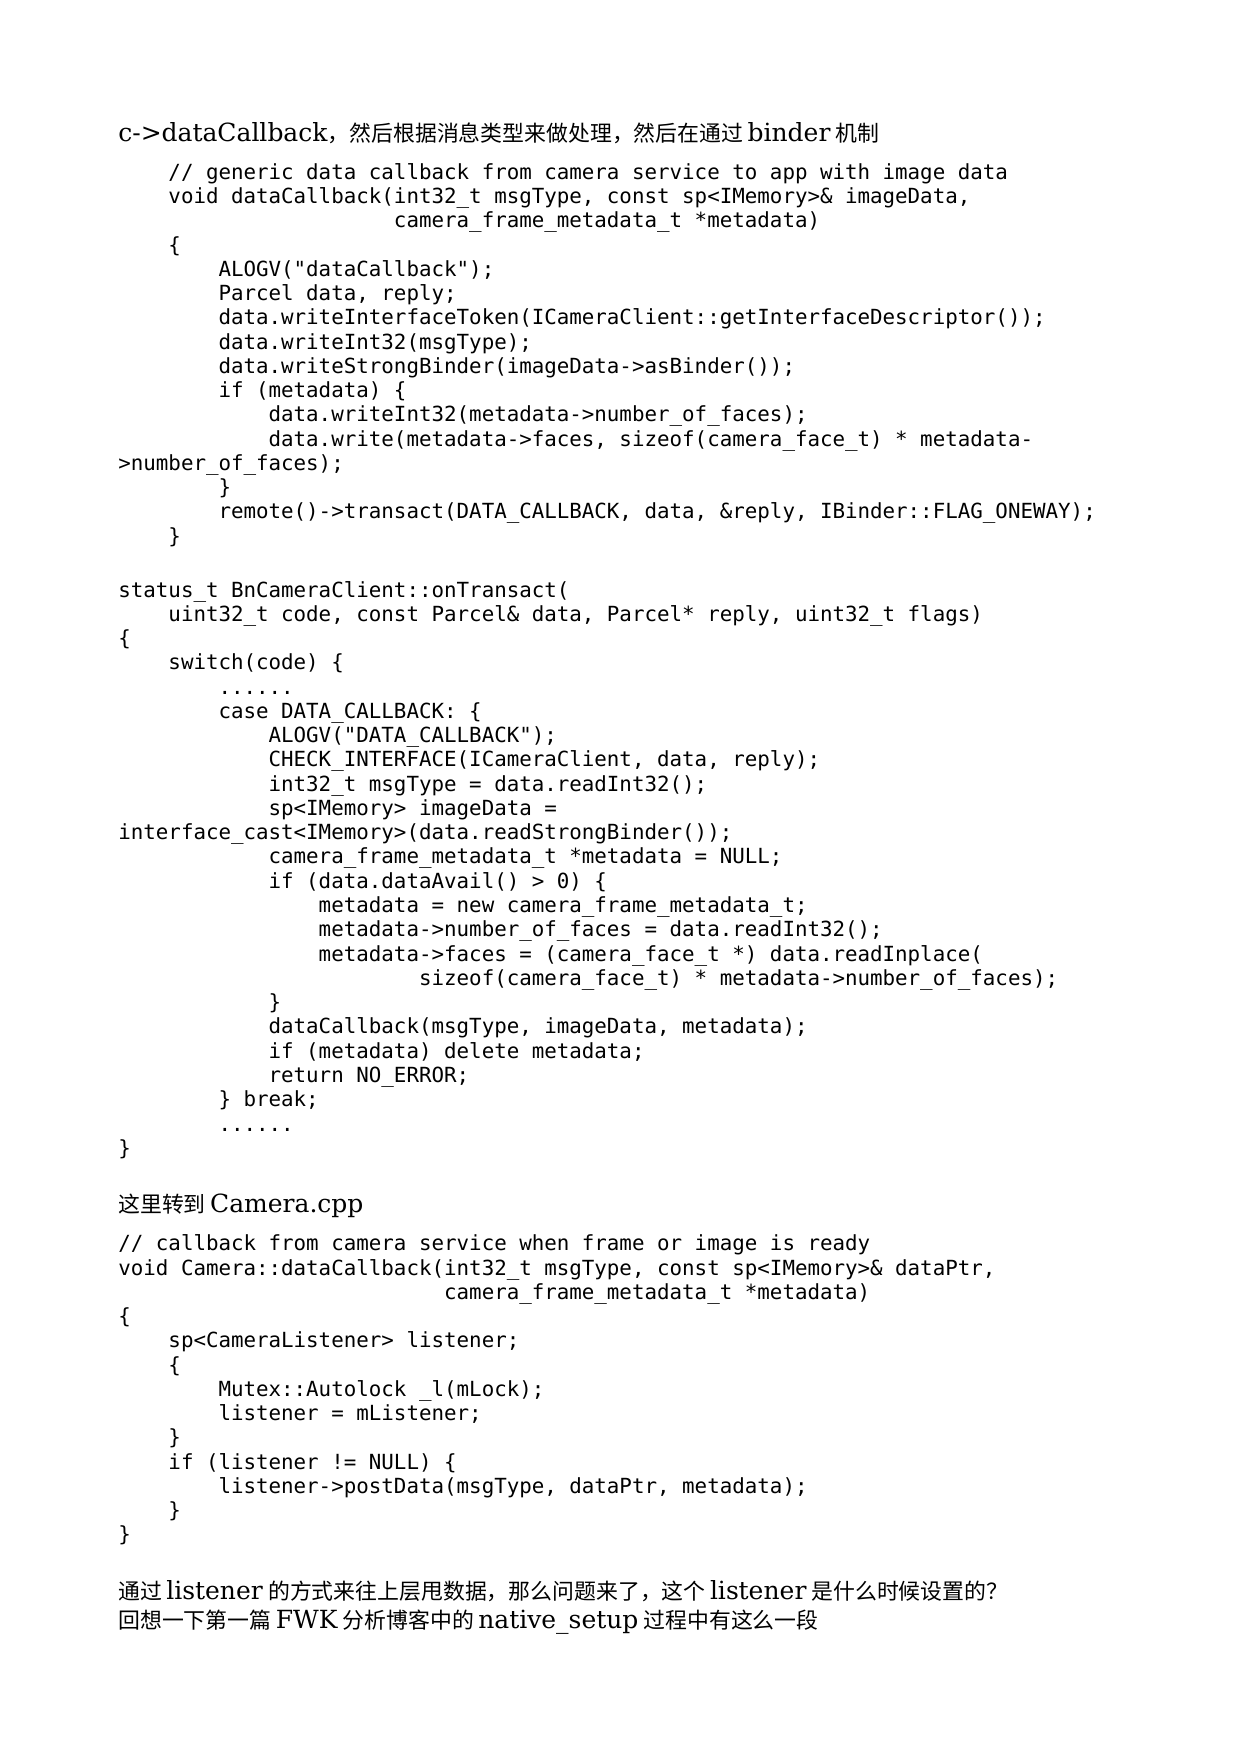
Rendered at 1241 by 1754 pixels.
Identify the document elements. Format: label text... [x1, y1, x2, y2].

text data.writeInterfaceToken(ICameraClient::getInterfaceDescriptor()); [118, 305, 1122, 330]
text camera_frame_metadata_t *metadata = NULL; [118, 844, 1122, 869]
text { [118, 1353, 1122, 1377]
text status_t BnCameraClient::onTransact( [118, 578, 1122, 602]
text 这里转到Camera.cpp [118, 1189, 1122, 1219]
text Mutex::Autolock _l(mLock); [118, 1377, 1122, 1401]
text } [118, 1498, 1122, 1522]
text Parcel data, reply; [118, 281, 1122, 305]
text camera_frame_metadata_t *metadata) [118, 208, 1122, 233]
text CHECK_INTERFACE(ICameraClient, data, reply); [118, 747, 1122, 772]
text return NO_ERROR; [118, 1063, 1122, 1087]
text dataCallback(msgType, imageData, metadata); [118, 1014, 1122, 1039]
text if (listener != NULL) { [118, 1450, 1122, 1474]
text switch(code) { [118, 650, 1122, 675]
text metadata->faces = (camera_face_t *) data.readInplace( [118, 942, 1122, 966]
text { [118, 1304, 1122, 1328]
text c->dataCallback，然后根据消息类型来做处理，然后在通过binder机制 [118, 118, 1122, 147]
text void dataCallback(int32_t msgType, const sp<IMemory>& imageData, [118, 184, 1122, 208]
text } [118, 990, 1122, 1014]
text } [118, 475, 1122, 499]
text sp<IMemory> imageData = interface_cast<IMemory>(data.readStrongBinder()); [118, 796, 1122, 844]
text // callback from camera service when frame or image is ready [118, 1231, 1122, 1256]
text data.write(metadata->faces, sizeof(camera_face_t) * metadata->number_of_faces); [118, 427, 1122, 475]
text if (metadata) { [118, 378, 1122, 402]
text data.writeInt32(metadata->number_of_faces); [118, 402, 1122, 427]
text // generic data callback from camera service to app with image data [118, 160, 1122, 184]
text 通过listener的方式来往上层甩数据，那么问题来了，这个listener是什么时候设置的？ 回想一下第一篇FWK分析博客中的native_setup过程中有这么一段 [118, 1576, 1122, 1634]
text } [118, 1136, 1122, 1160]
text } [118, 524, 1122, 548]
text sp<CameraListener> listener; [118, 1328, 1122, 1353]
text sizeof(camera_face_t) * metadata->number_of_faces); [118, 966, 1122, 990]
text uint32_t code, const Parcel& data, Parcel* reply, uint32_t flags) [118, 602, 1122, 626]
text ...... [118, 675, 1122, 699]
text ALOGV("DATA_CALLBACK"); [118, 723, 1122, 747]
text data.writeStrongBinder(imageData->asBinder()); [118, 354, 1122, 378]
text if (data.dataAvail() > 0) { [118, 869, 1122, 893]
text } break; [118, 1087, 1122, 1112]
text listener->postData(msgType, dataPtr, metadata); [118, 1474, 1122, 1498]
text ALOGV("dataCallback"); [118, 257, 1122, 281]
text { [118, 626, 1122, 650]
text remote()->transact(DATA_CALLBACK, data, &reply, IBinder::FLAG_ONEWAY); [118, 499, 1122, 524]
text int32_t msgType = data.readInt32(); [118, 772, 1122, 796]
text case DATA_CALLBACK: { [118, 699, 1122, 723]
text } [118, 1425, 1122, 1450]
text ...... [118, 1112, 1122, 1136]
text metadata->number_of_faces = data.readInt32(); [118, 917, 1122, 942]
text if (metadata) delete metadata; [118, 1039, 1122, 1063]
text void Camera::dataCallback(int32_t msgType, const sp<IMemory>& dataPtr, [118, 1256, 1122, 1280]
text listener = mListener; [118, 1401, 1122, 1425]
text camera_frame_metadata_t *metadata) [118, 1280, 1122, 1304]
text } [118, 1522, 1122, 1547]
text { [118, 233, 1122, 257]
text metadata = new camera_frame_metadata_t; [118, 893, 1122, 917]
text data.writeInt32(msgType); [118, 330, 1122, 354]
